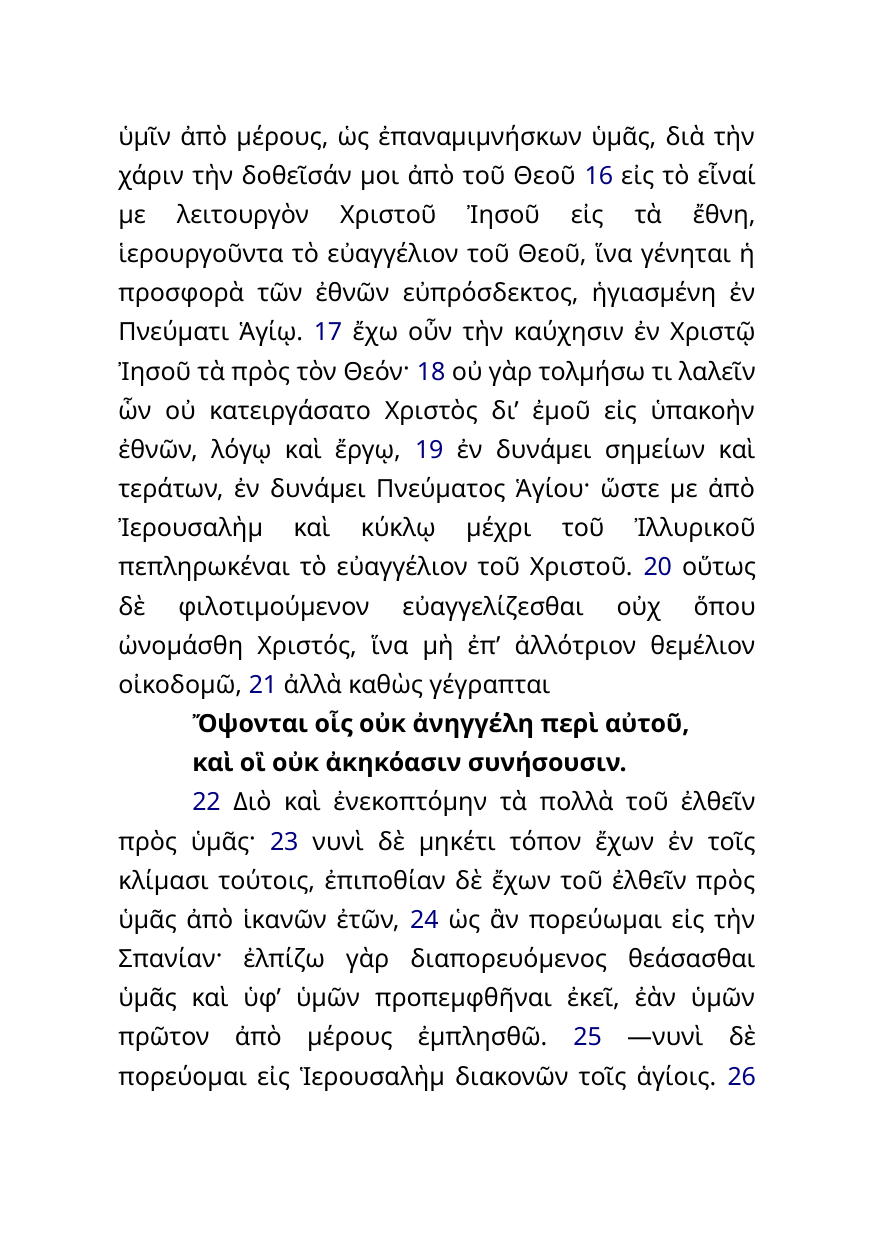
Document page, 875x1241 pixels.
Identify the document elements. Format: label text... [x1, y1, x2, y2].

text Ὄψονται οἷς οὐκ ἀνηγγέλη περὶ αὐτοῦ, [118, 706, 756, 740]
text ὑμῖν ἀπὸ μέρους, ὡς ἐπαναμιμνήσκων ὑμᾶς, διὰ τὴν χάριν τὴν δοθεῖσάν μοι ἀπὸ τοῦ Θεοῦ 16 εἰς τὸ εἶναί με λειτουργὸν Χριστοῦ Ἰησοῦ εἰς τὰ ἔθνη, ἱερουργοῦντα τὸ εὐαγγέλιον τοῦ Θεοῦ, ἵνα γένηται ἡ προσφορὰ τῶν ἐθνῶν εὐπρόσδεκτος, ἡγιασμένη ἐν Πνεύματι Ἁγίῳ. 17 ἔχω οὖν τὴν καύχησιν ἐν Χριστῷ Ἰησοῦ τὰ πρὸς τὸν Θεόν· 18 οὐ γὰρ τολμήσω τι λαλεῖν ὧν οὐ κατειργάσατο Χριστὸς δι’ ἐμοῦ εἰς ὑπακοὴν ἐθνῶν, λόγῳ καὶ ἔργῳ, 19 ἐν δυνάμει σημείων καὶ τεράτων, ἐν δυνάμει Πνεύματος Ἁγίου· ὥστε με ἀπὸ Ἰερουσαλὴμ καὶ κύκλῳ μέχρι τοῦ Ἰλλυρικοῦ πεπληρωκέναι τὸ εὐαγγέλιον τοῦ Χριστοῦ. 20 οὕτως δὲ φιλοτιμούμενον εὐαγγελίζεσθαι οὐχ ὅπου ὠνομάσθη Χριστός, ἵνα μὴ ἐπ’ ἀλλότριον θεμέλιον οἰκοδομῶ, 21 ἀλλὰ καθὼς γέγραπται [118, 118, 756, 701]
text καὶ οἳ οὐκ ἀκηκόασιν συνήσουσιν. [118, 745, 756, 779]
text 22 Διὸ καὶ ἐνεκοπτόμην τὰ πολλὰ τοῦ ἐλθεῖν πρὸς ὑμᾶς· 23 νυνὶ δὲ μηκέτι τόπον ἔχων ἐν τοῖς κλίμασι τούτοις, ἐπιποθίαν δὲ ἔχων τοῦ ἐλθεῖν πρὸς ὑμᾶς ἀπὸ ἱκανῶν ἐτῶν, 24 ὡς ἂν πορεύωμαι εἰς τὴν Σπανίαν· ἐλπίζω γὰρ διαπορευόμενος θεάσασθαι ὑμᾶς καὶ ὑφ’ ὑμῶν προπεμφθῆναι ἐκεῖ, ἐὰν ὑμῶν πρῶτον ἀπὸ μέρους ἐμπλησθῶ. 25 —νυνὶ δὲ πορεύομαι εἰς Ἱερουσαλὴμ διακονῶν τοῖς ἁγίοις. 26 [118, 784, 756, 1092]
